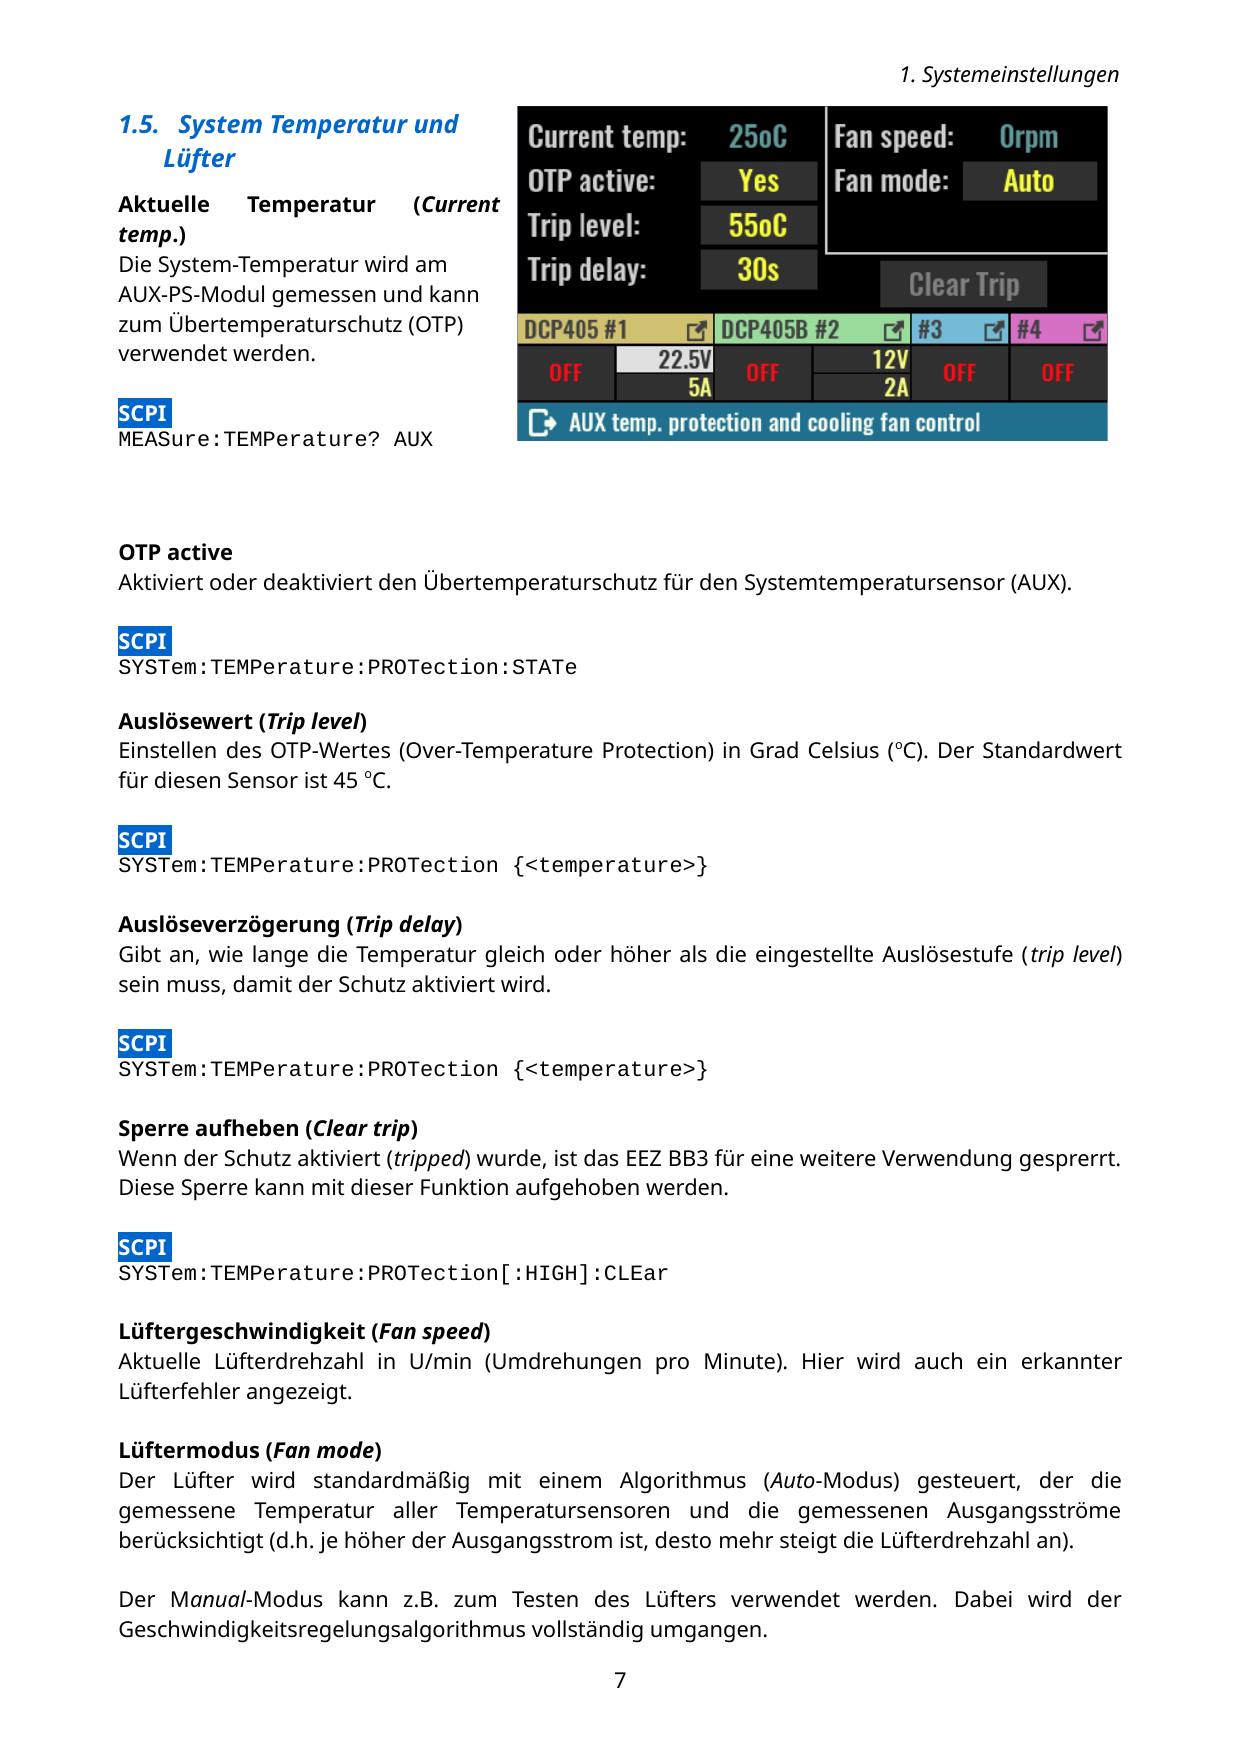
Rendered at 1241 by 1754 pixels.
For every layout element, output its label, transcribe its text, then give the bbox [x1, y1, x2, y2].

table_header System Temperatur und Lüfter Aktuelle Temperatur (Current temp.) Die System-Temperatur wird am AUX-PS-Modul gemessen und kann zum Übertemperaturschutz (OTP) verwendet werden. SCPI MEASure:TEMPerature? AUX [118, 107, 502, 537]
text SYSTem:TEMPerature:PROTection[:HIGH]:CLEar [118, 1262, 1122, 1287]
text Lüftergeschwindigkeit (Fan speed) [118, 1316, 1122, 1346]
text OTP active [118, 537, 1122, 567]
text SYSTem:TEMPerature:PROTection {<temperature>} [118, 1058, 1122, 1083]
text Aktiviert oder deaktiviert den Übertemperaturschutz für den Systemtemperatursensor (AUX). [118, 567, 1122, 597]
text SCPI [118, 825, 1122, 855]
text Der Manual-Modus kann z.B. zum Testen des Lüfters verwendet werden. Dabei wird der Geschwindigkeitsregelungsalgorithmus vollständig umgangen. [118, 1584, 1122, 1644]
text SYSTem:TEMPerature:PROTection {<temperature>} [118, 855, 1122, 879]
text Wenn der Schutz aktiviert (tripped) wurde, ist das EEZ BB3 für eine weitere Verwendung gesprerrt. Diese Sperre kann mit dieser Funktion aufgehoben werden. [118, 1143, 1122, 1202]
picture [517, 106, 1108, 441]
text Sperre aufheben (Clear trip) [118, 1113, 1122, 1143]
text Lüftermodus (Fan mode) [118, 1436, 1122, 1465]
text Auslösewert (Trip level) [118, 706, 1122, 736]
text SCPI [118, 1028, 1122, 1058]
text Aktuelle Lüfterdrehzahl in U/min (Umdrehungen pro Minute). Hier wird auch ein erkannter Lüfterfehler angezeigt. [118, 1346, 1122, 1406]
text SCPI [118, 1232, 1122, 1262]
text Gibt an, wie lange die Temperatur gleich oder höher als die eingestellte Auslösestufe (trip level) sein muss, damit der Schutz aktiviert wird. [118, 939, 1122, 999]
text Einstellen des OTP-Wertes (Over-Temperature Protection) in Grad Celsius (oC). Der Standardwert für diesen Sensor ist 45 oC. [118, 736, 1122, 795]
text SYSTem:TEMPerature:PROTection:STATe [118, 656, 1122, 681]
text SCPI [118, 626, 1122, 656]
table_header [502, 107, 1123, 537]
text Der Lüfter wird standardmäßig mit einem Algorithmus (Auto-Modus) gesteuert, der die gemessene Temperatur aller Temperatursensoren und die gemessenen Ausgangsströme berücksichtigt (d.h. je höher der Ausgangsstrom ist, desto mehr steigt die Lüfterdrehzahl an). [118, 1465, 1122, 1555]
text Auslöseverzögerung (Trip delay) [118, 909, 1122, 939]
